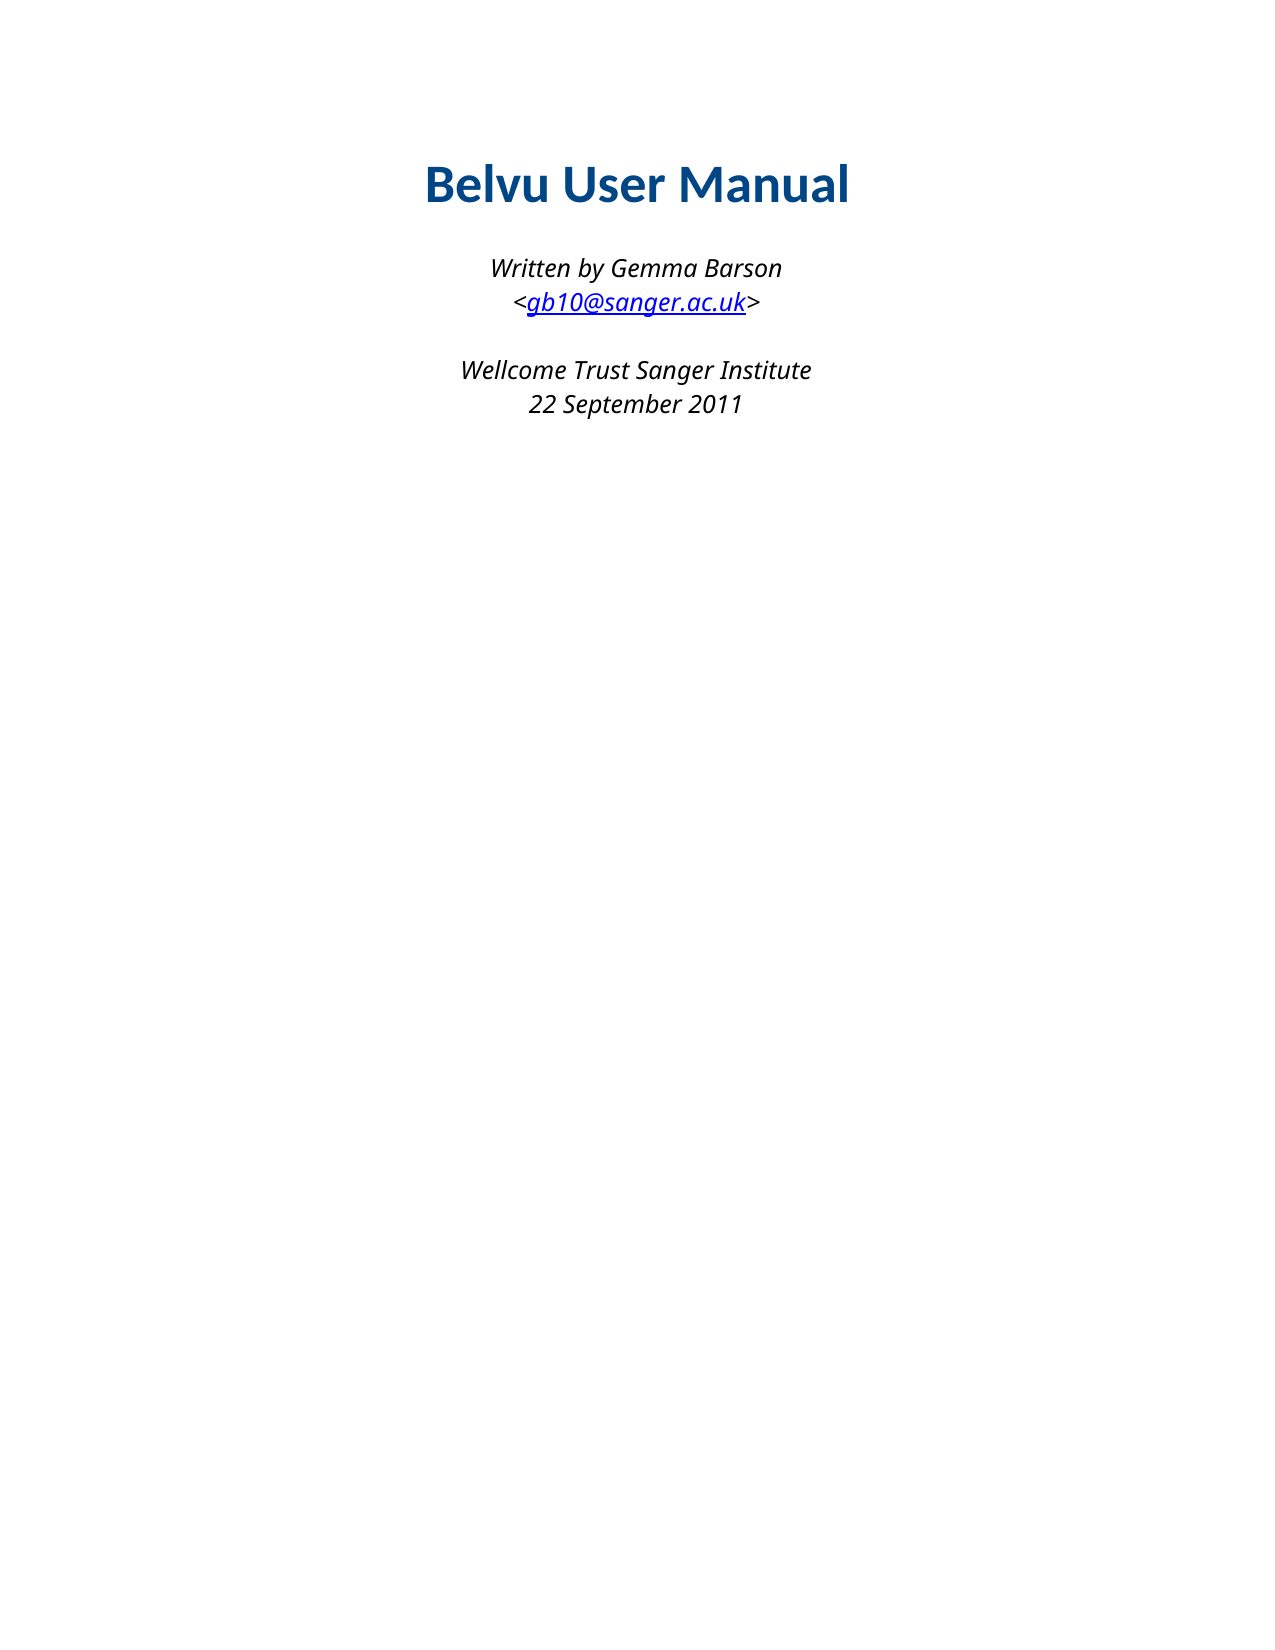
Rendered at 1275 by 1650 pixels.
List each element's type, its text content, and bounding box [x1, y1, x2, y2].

text Belvu User Manual [187, 150, 1087, 216]
text Written by Gemma Barson [187, 250, 1087, 284]
text <gb10@sanger.ac.uk> [187, 284, 1087, 318]
text Wellcome Trust Sanger Institute [187, 352, 1087, 386]
text 22 September 2011 [187, 386, 1087, 421]
